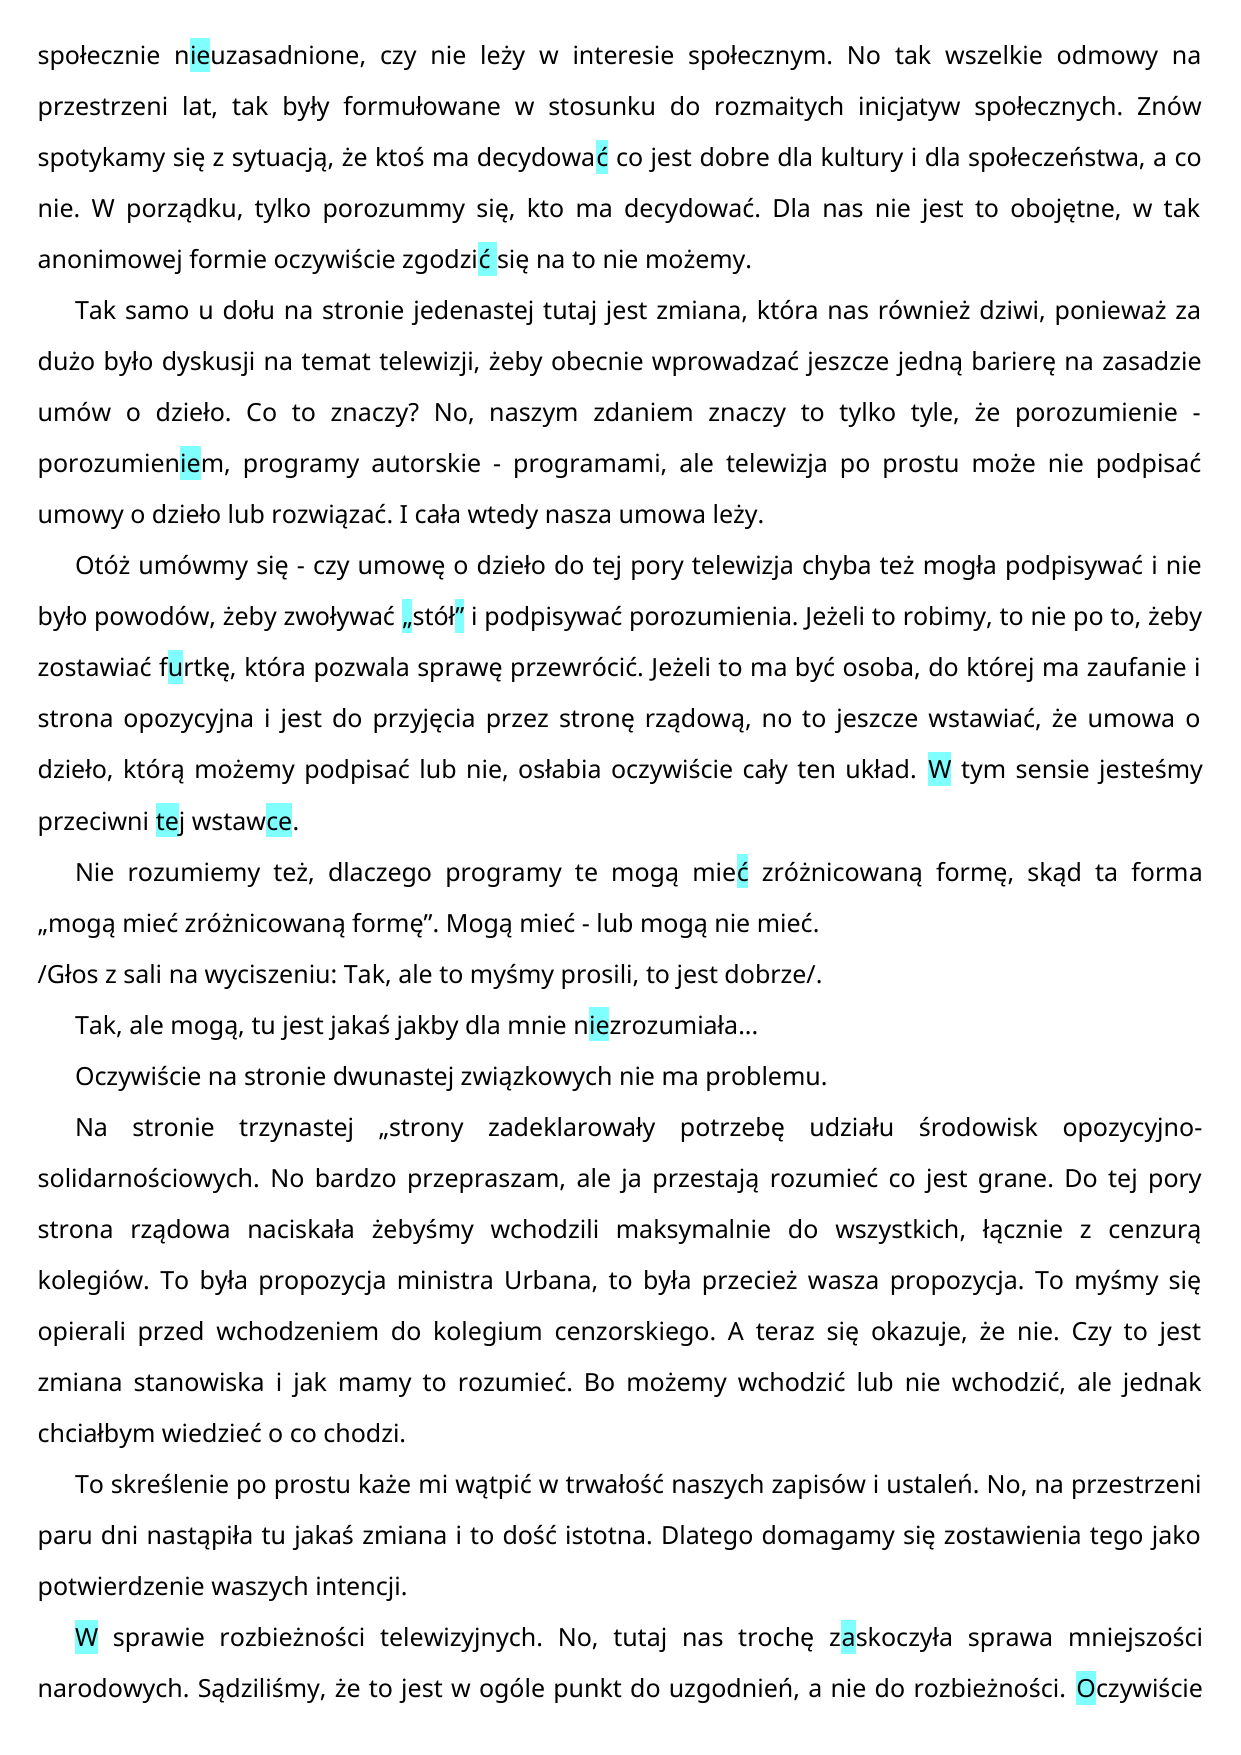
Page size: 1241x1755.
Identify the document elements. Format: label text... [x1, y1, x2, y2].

text Tak samo u dołu na stronie jedenastej tutaj jest zmiana, która nas również dziwi, ponieważ za dużo było dyskusji na temat telewizji, żeby obecnie wprowadzać jeszcze jedną barierę na zasadzie umów o dzieło. Co to znaczy? No, naszym zdaniem znaczy to tylko tyle, że porozumienie - porozumieniem, programy autorskie - programami, ale telewizja po prostu może nie podpisać umowy o dzieło lub rozwiązać. I cała wtedy nasza umowa leży. [37, 293, 1203, 531]
text W sprawie rozbieżności telewizyjnych. No, tutaj nas trochę zaskoczyła sprawa mniejszości narodowych. Sądziliśmy, że to jest w ogóle punkt do uzgodnień, a nie do rozbieżności. Oczywiście [37, 1620, 1203, 1705]
text społecznie nieuzasadnione, czy nie leży w interesie społecznym. No tak wszelkie odmowy na przestrzeni lat, tak były formułowane w stosunku do rozmaitych inicjatyw społecznych. Znów spotykamy się z sytuacją, że ktoś ma decydować co jest dobre dla kultury i dla społeczeństwa, a co nie. W porządku, tylko porozummy się, kto ma decydować. Dla nas nie jest to obojętne, w tak anonimowej formie oczywiście zgodzić się na to nie możemy. [37, 37, 1203, 276]
text To skreślenie po prostu każe mi wątpić w trwałość naszych zapisów i ustaleń. No, na przestrzeni paru dni nastąpiła tu jakaś zmiana i to dość istotna. Dlatego domagamy się zostawienia tego jako potwierdzenie waszych intencji. [37, 1467, 1203, 1603]
text Oczywiście na stronie dwunastej związkowych nie ma problemu. [37, 1058, 1203, 1092]
text Tak, ale mogą, tu jest jakaś jakby dla mnie niezrozumiała... [37, 1007, 1203, 1041]
text /Głos z sali na wyciszeniu: Tak, ale to myśmy prosili, to jest dobrze/. [37, 956, 1203, 990]
text Na stronie trzynastej „strony zadeklarowały potrzebę udziału środowisk opozycyjno-solidarnościowych. No bardzo przepraszam, ale ja przestają rozumieć co jest grane. Do tej pory strona rządowa naciskała żebyśmy wchodzili maksymalnie do wszystkich, łącznie z cenzurą kolegiów. To była propozycja ministra Urbana, to była przecież wasza propozycja. To myśmy się opierali przed wchodzeniem do kolegium cenzorskiego. A teraz się okazuje, że nie. Czy to jest zmiana stanowiska i jak mamy to rozumieć. Bo możemy wchodzić lub nie wchodzić, ale jednak chciałbym wiedzieć o co chodzi. [37, 1109, 1203, 1450]
text Nie rozumiemy też, dlaczego programy te mogą mieć zróżnicowaną formę, skąd ta forma „mogą mieć zróżnicowaną formę”. Mogą mieć - lub mogą nie mieć. [37, 854, 1203, 939]
text Otóż umówmy się - czy umowę o dzieło do tej pory telewizja chyba też mogła podpisywać i nie było powodów, żeby zwoływać „stół” i podpisywać porozumienia. Jeżeli to robimy, to nie po to, żeby zostawiać furtkę, która pozwala sprawę przewrócić. Jeżeli to ma być osoba, do której ma zaufanie i strona opozycyjna i jest do przyjęcia przez stronę rządową, no to jeszcze wstawiać, że umowa o dzieło, którą możemy podpisać lub nie, osłabia oczywiście cały ten układ. W tym sensie jesteśmy przeciwni tej wstawce. [37, 548, 1203, 837]
